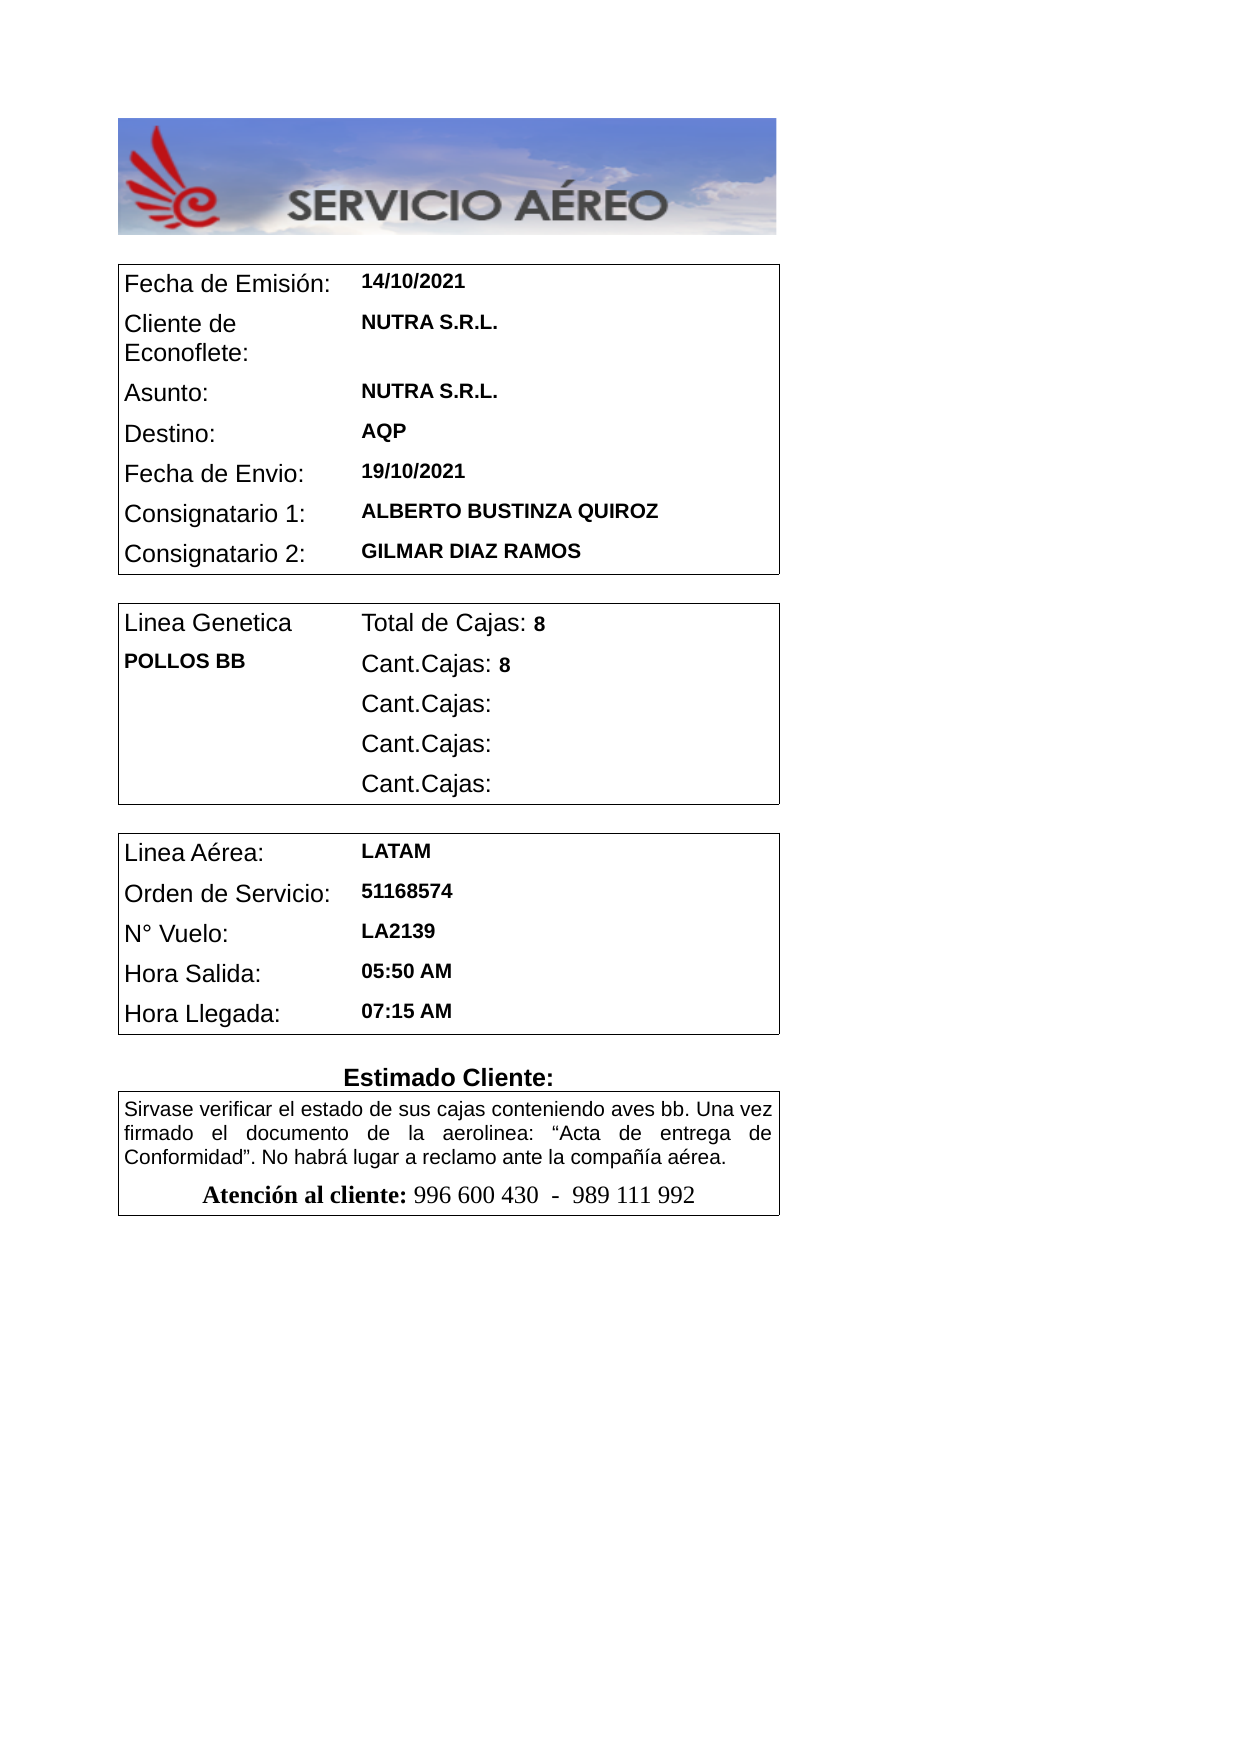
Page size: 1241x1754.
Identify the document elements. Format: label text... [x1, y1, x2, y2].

table_cell [119, 723, 356, 763]
table_cell [118, 805, 356, 833]
table_cell ALBERTO BUSTINZA QUIROZ [356, 493, 779, 533]
table_cell Sirvase verificar el estado de sus cajas conteniendo aves bb. Una vez firmado el documento de la aerolinea: “Acta de entrega de Conformidad”. No habrá lugar a reclamo ante la compañía aérea. [119, 1092, 779, 1175]
table_cell Total de Cajas: 8 [356, 604, 779, 643]
table_cell NUTRA S.R.L. [356, 304, 779, 373]
table_cell Cliente de Econoflete: [119, 304, 356, 373]
table_cell GILMAR DIAZ RAMOS [356, 534, 779, 574]
table_cell Consignatario 2: [119, 534, 356, 574]
table_cell [118, 575, 356, 603]
table_header Fecha de Emisión: [119, 265, 356, 304]
table_cell [119, 683, 356, 723]
table_cell Linea Aérea: [119, 834, 356, 873]
table_cell Hora Salida: [119, 953, 356, 993]
table_cell [356, 575, 779, 603]
table_cell [119, 764, 356, 804]
table_cell Hora Llegada: [119, 994, 356, 1034]
table_cell Estimado Cliente: [118, 1035, 779, 1091]
table_header 14/10/2021 [356, 265, 779, 304]
table_cell Orden de Servicio: [119, 873, 356, 913]
table_cell Cant.Cajas: [356, 683, 779, 723]
table_cell 19/10/2021 [356, 453, 779, 493]
table_cell AQP [356, 413, 779, 453]
table_cell 05:50 AM [356, 953, 779, 993]
table_cell Atención al cliente: 996 600 430 - 989 111 992 [119, 1175, 779, 1215]
table_cell Consignatario 1: [119, 493, 356, 533]
table_cell 51168574 [356, 873, 779, 913]
table_cell POLLOS BB [119, 643, 356, 683]
table_cell 07:15 AM [356, 994, 779, 1034]
table_cell LA2139 [356, 913, 779, 953]
table_cell [356, 805, 779, 833]
picture [118, 118, 777, 235]
table_cell Cant.Cajas: [356, 764, 779, 804]
table_cell Linea Genetica [119, 604, 356, 643]
table_cell N° Vuelo: [119, 913, 356, 953]
table_cell Asunto: [119, 373, 356, 413]
table_cell Cant.Cajas: 8 [356, 643, 779, 683]
table_cell Fecha de Envio: [119, 453, 356, 493]
table_cell Destino: [119, 413, 356, 453]
table_cell LATAM [356, 834, 779, 873]
table_cell Cant.Cajas: [356, 723, 779, 763]
table_cell NUTRA S.R.L. [356, 373, 779, 413]
